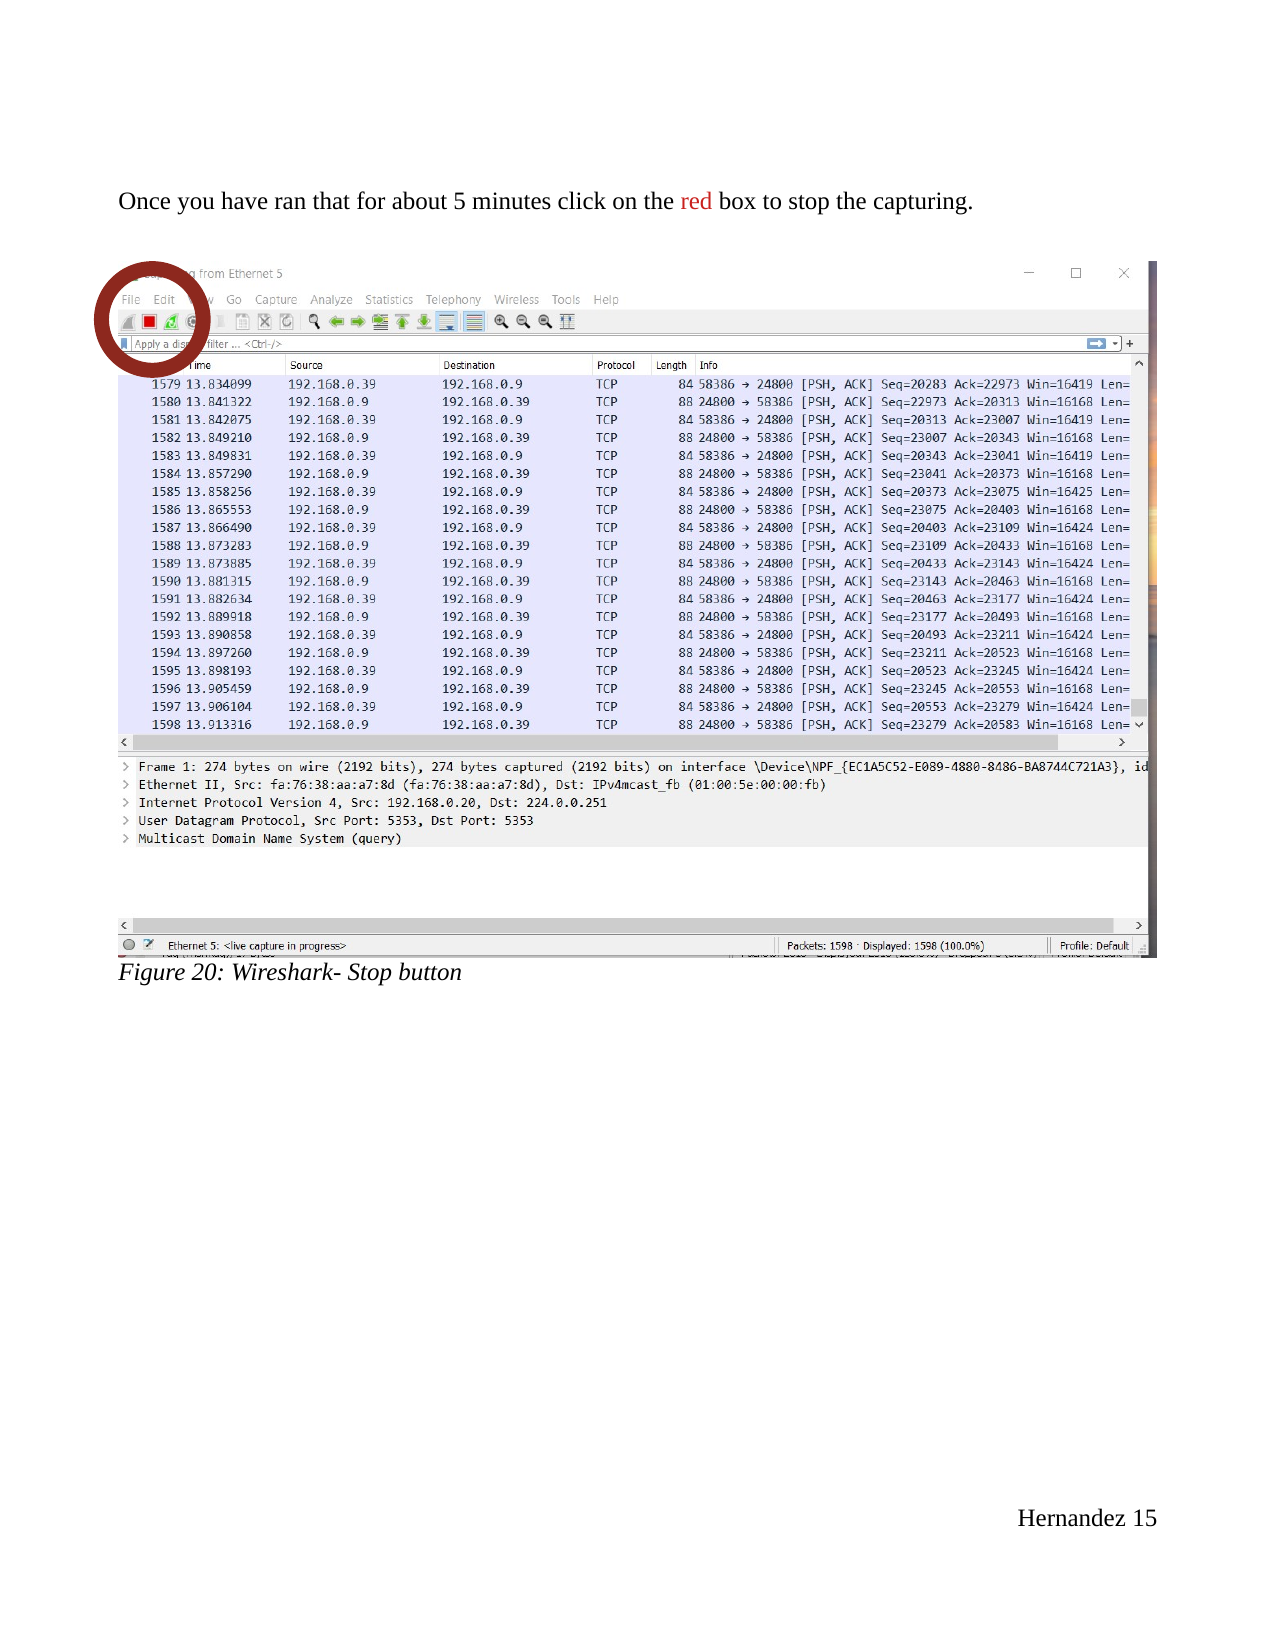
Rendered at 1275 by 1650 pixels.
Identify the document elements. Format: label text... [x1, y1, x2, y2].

picture [118, 261, 142, 271]
text Once you have ran that for about 5 minutes click on the red box to stop the capturing. [118, 186, 1157, 215]
text Figure 20: Wireshark- Stop button [118, 958, 1157, 986]
picture [118, 277, 195, 362]
picture [118, 261, 1157, 958]
